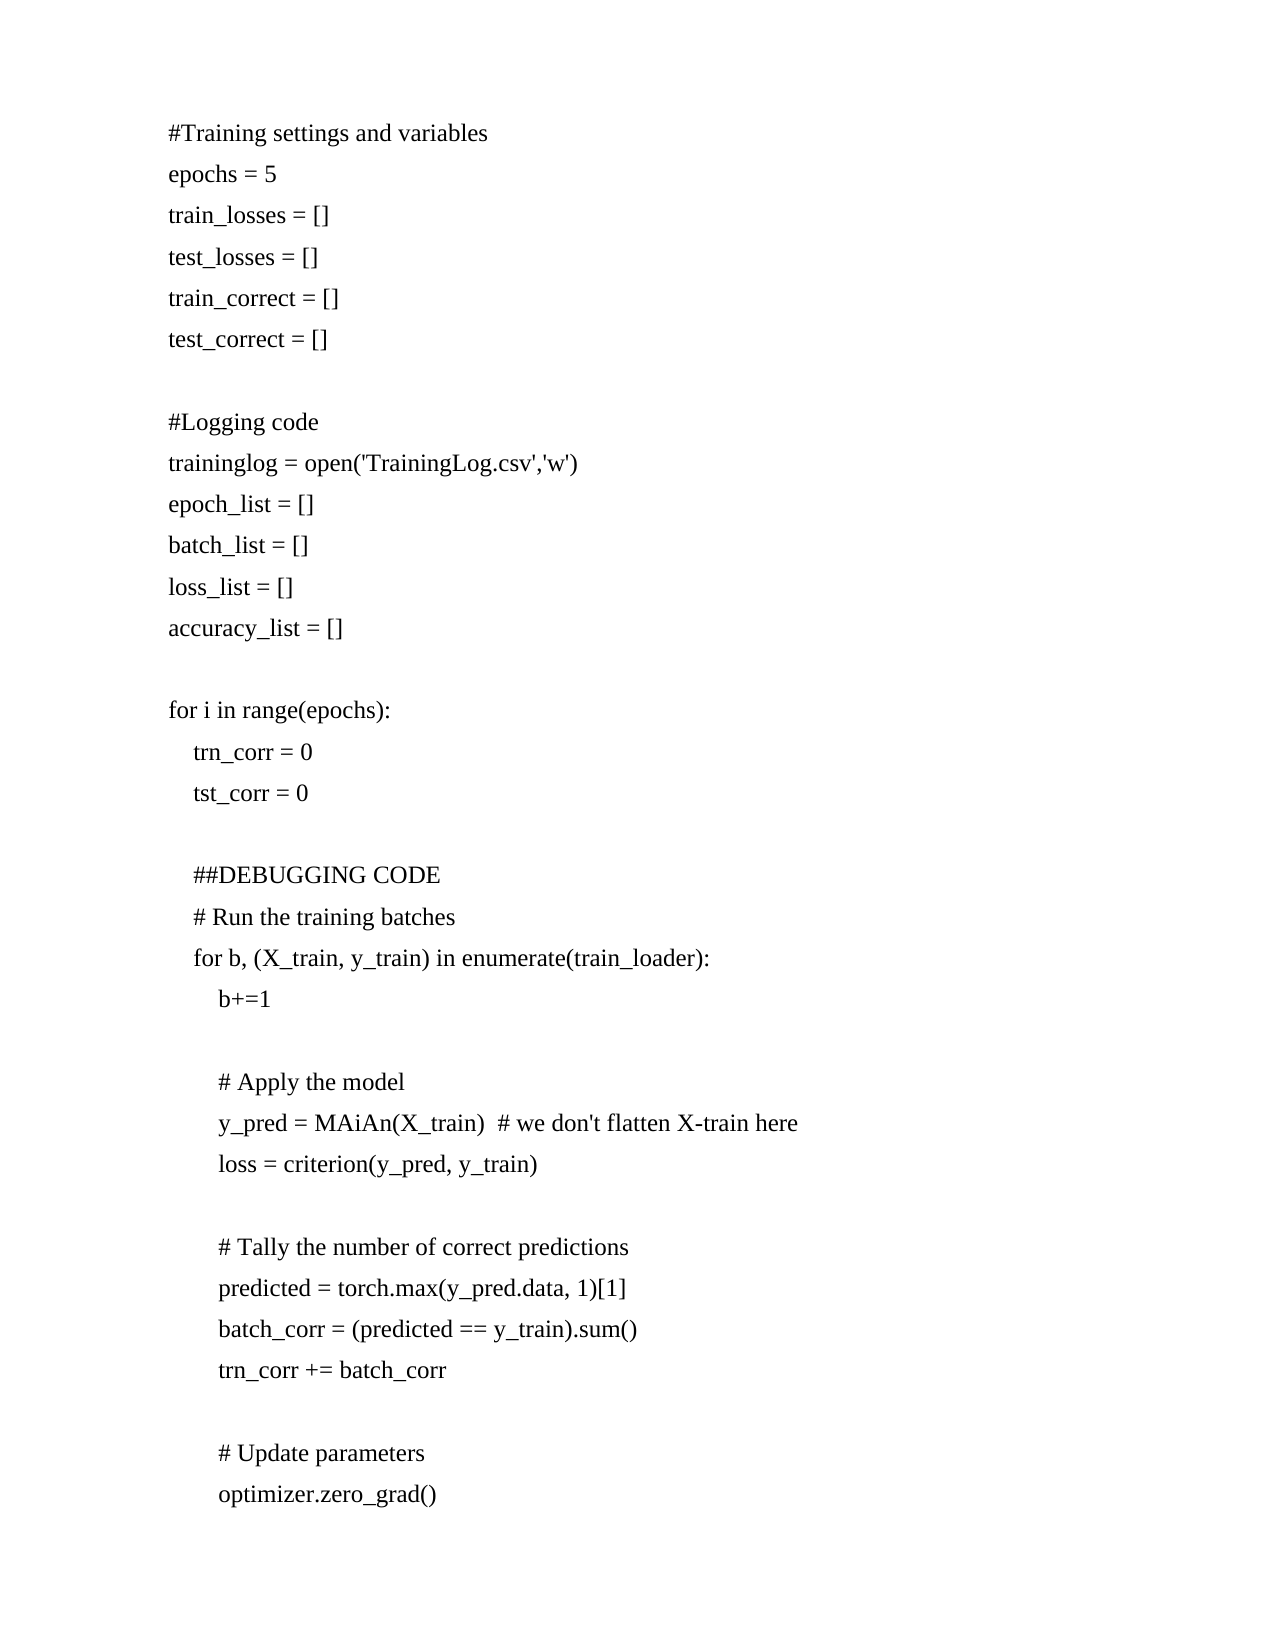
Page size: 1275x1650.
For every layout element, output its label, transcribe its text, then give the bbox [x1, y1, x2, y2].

text batch_corr = (predicted == y_train).sum() [118, 1314, 1157, 1343]
text trn_corr += batch_corr [118, 1356, 1157, 1384]
text loss_list = [] [118, 572, 1157, 601]
text # Tally the number of correct predictions [118, 1232, 1157, 1261]
text loss = criterion(y_pred, y_train) [118, 1149, 1157, 1178]
text predicted = torch.max(y_pred.data, 1)[1] [118, 1273, 1157, 1302]
text # Apply the model [118, 1067, 1157, 1096]
text epochs = 5 [118, 159, 1157, 188]
text tst_corr = 0 [118, 778, 1157, 807]
text for b, (X_train, y_train) in enumerate(train_loader): [118, 943, 1157, 972]
text trn_corr = 0 [118, 737, 1157, 766]
text test_losses = [] [118, 242, 1157, 271]
text traininglog = open('TrainingLog.csv','w') [118, 448, 1157, 477]
text # Run the training batches [118, 902, 1157, 931]
text y_pred = MAiAn(X_train) # we don't flatten X-train here [118, 1108, 1157, 1137]
text #Training settings and variables [118, 118, 1157, 147]
text # Update parameters [118, 1438, 1157, 1467]
text batch_list = [] [118, 531, 1157, 559]
text optimizer.zero_grad() [118, 1479, 1157, 1508]
text accuracy_list = [] [118, 613, 1157, 642]
text ##DEBUGGING CODE [118, 861, 1157, 889]
text epoch_list = [] [118, 489, 1157, 518]
text #Logging code [118, 407, 1157, 436]
text train_losses = [] [118, 201, 1157, 229]
text for i in range(epochs): [118, 696, 1157, 724]
text train_correct = [] [118, 283, 1157, 312]
text test_correct = [] [118, 324, 1157, 353]
text b+=1 [118, 984, 1157, 1013]
